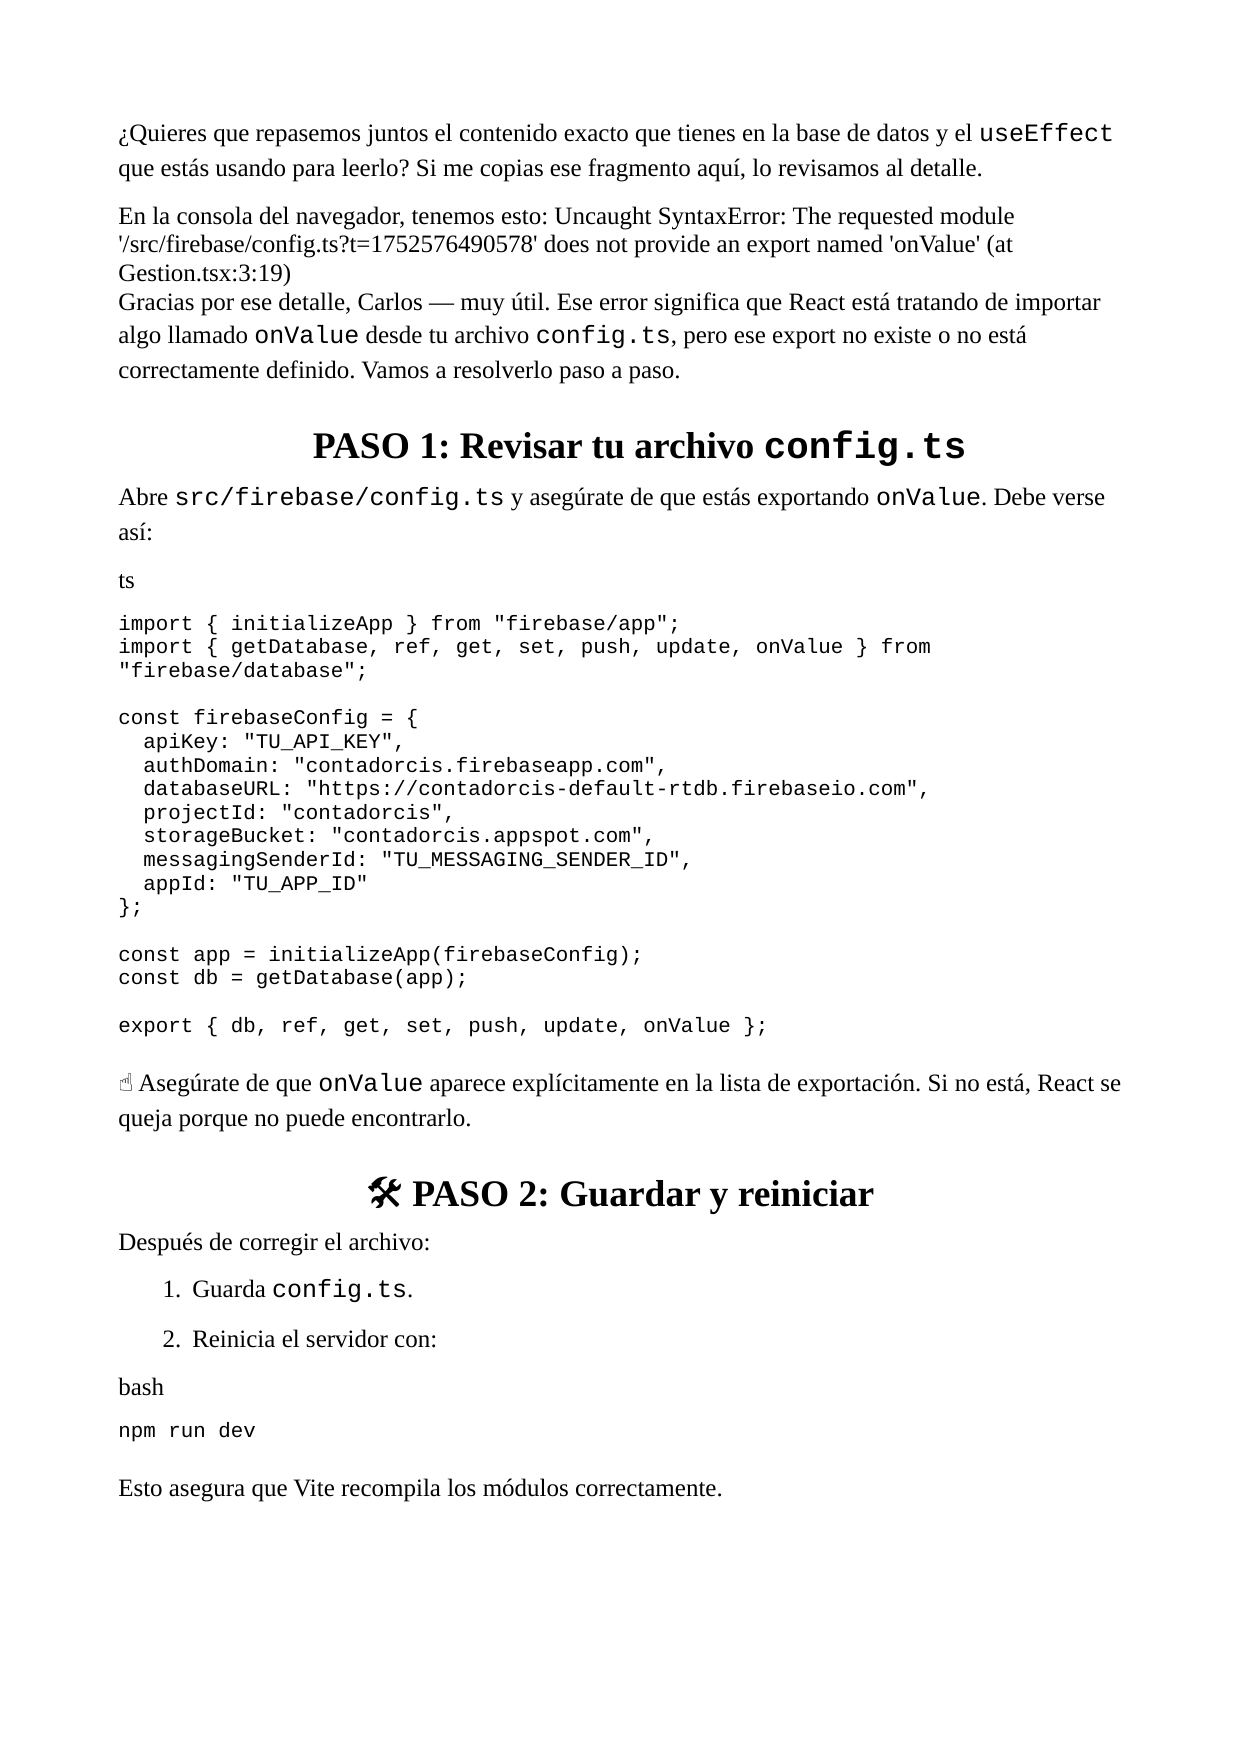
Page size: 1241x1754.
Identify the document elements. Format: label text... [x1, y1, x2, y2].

list Guarda config.ts. [162, 1274, 1122, 1305]
text Esto asegura que Vite recompila los módulos correctamente. [118, 1473, 1122, 1502]
text storageBucket: "contadorcis.appspot.com", [118, 826, 1122, 849]
text import { initializeApp } from "firebase/app"; [118, 613, 1122, 636]
text export { db, ref, get, set, push, update, onValue }; [118, 1015, 1122, 1038]
text En la consola del navegador, tenemos esto: Uncaught SyntaxError: The requested module '/src/firebase/config.ts?t=1752576490578' does not provide an export named 'onValue' (at Gestion.tsx:3:19) [118, 201, 1122, 287]
text authDomain: "contadorcis.firebaseapp.com", [118, 754, 1122, 778]
text const db = getDatabase(app); [118, 967, 1122, 991]
text messagingSenderId: "TU_MESSAGING_SENDER_ID", [118, 849, 1122, 873]
text npm run dev [118, 1420, 1122, 1443]
subtitle 🛠 PASO 2: Guardar y reiniciar [118, 1171, 1122, 1214]
text databaseURL: "https://contadorcis-default-rtdb.firebaseio.com", [118, 778, 1122, 802]
text ts [118, 565, 1122, 594]
text Gracias por ese detalle, Carlos — muy útil. Ese error significa que React está tratando de importar algo llamado onValue desde tu archivo config.ts, pero ese export no existe o no está correctamente definido. Vamos a resolverlo paso a paso. [118, 287, 1122, 384]
text Abre src/firebase/config.ts y asegúrate de que estás exportando onValue. Debe verse así: [118, 482, 1122, 546]
subtitle ✅ PASO 1: Revisar tu archivo config.ts [118, 424, 1122, 470]
list Reinicia el servidor con: [162, 1324, 1122, 1353]
text const app = initializeApp(firebaseConfig); [118, 944, 1122, 967]
text appId: "TU_APP_ID" [118, 873, 1122, 896]
text projectId: "contadorcis", [118, 802, 1122, 826]
text ☝️ Asegúrate de que onValue aparece explícitamente en la lista de exportación. Si no está, React se queja porque no puede encontrarlo. [118, 1068, 1122, 1132]
text Después de corregir el archivo: [118, 1227, 1122, 1256]
text bash [118, 1372, 1122, 1401]
text }; [118, 896, 1122, 920]
text apiKey: "TU_API_KEY", [118, 731, 1122, 754]
text const firebaseConfig = { [118, 707, 1122, 731]
text ¿Quieres que repasemos juntos el contenido exacto que tienes en la base de datos y el useEffect que estás usando para leerlo? Si me copias ese fragmento aquí, lo revisamos al detalle. [118, 118, 1122, 182]
text import { getDatabase, ref, get, set, push, update, onValue } from "firebase/database"; [118, 636, 1122, 684]
